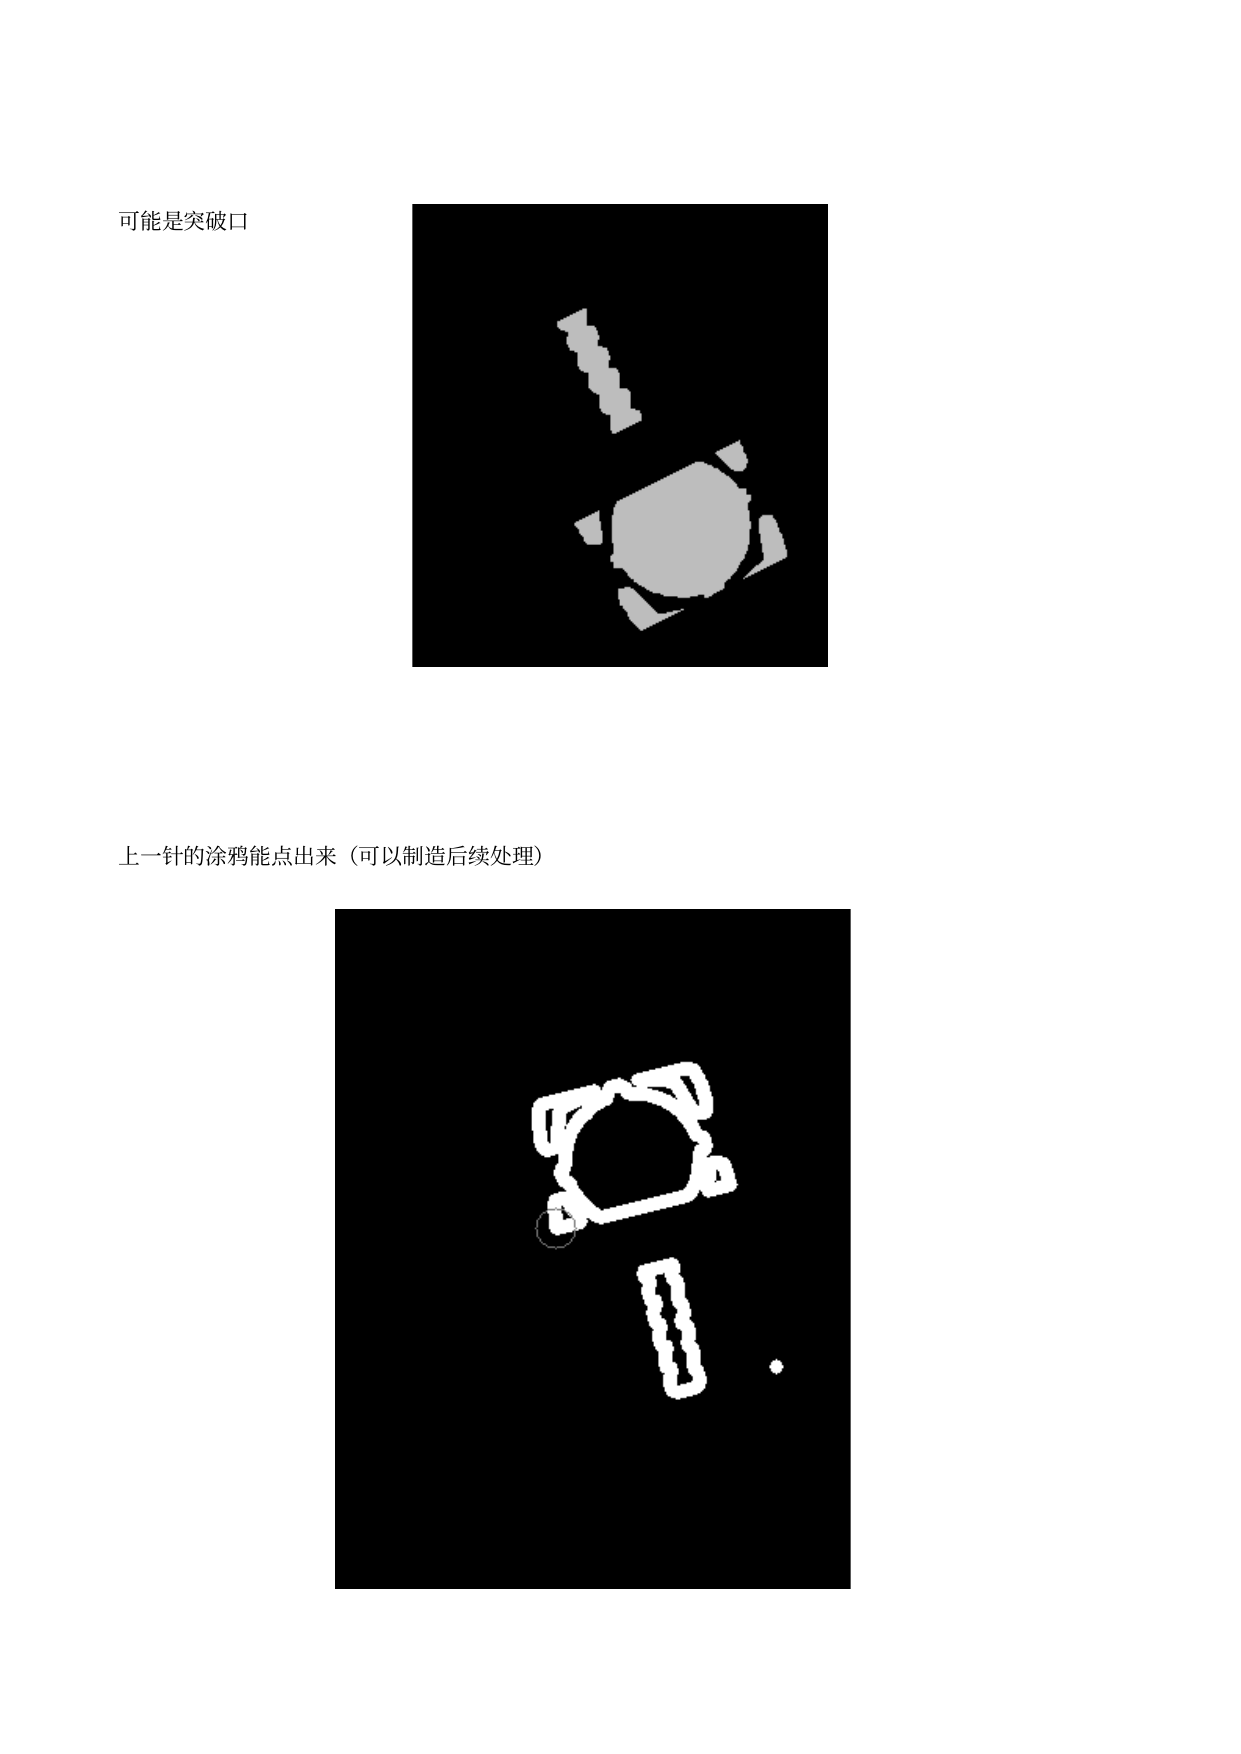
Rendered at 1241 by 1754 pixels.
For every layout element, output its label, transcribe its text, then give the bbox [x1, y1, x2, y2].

picture [335, 909, 851, 1589]
text 上一针的涂鸦能点出来（可以制造后续处理） [118, 839, 1122, 871]
text 可能是突破口 [118, 204, 412, 236]
picture [412, 204, 828, 667]
text [828, 204, 1122, 236]
